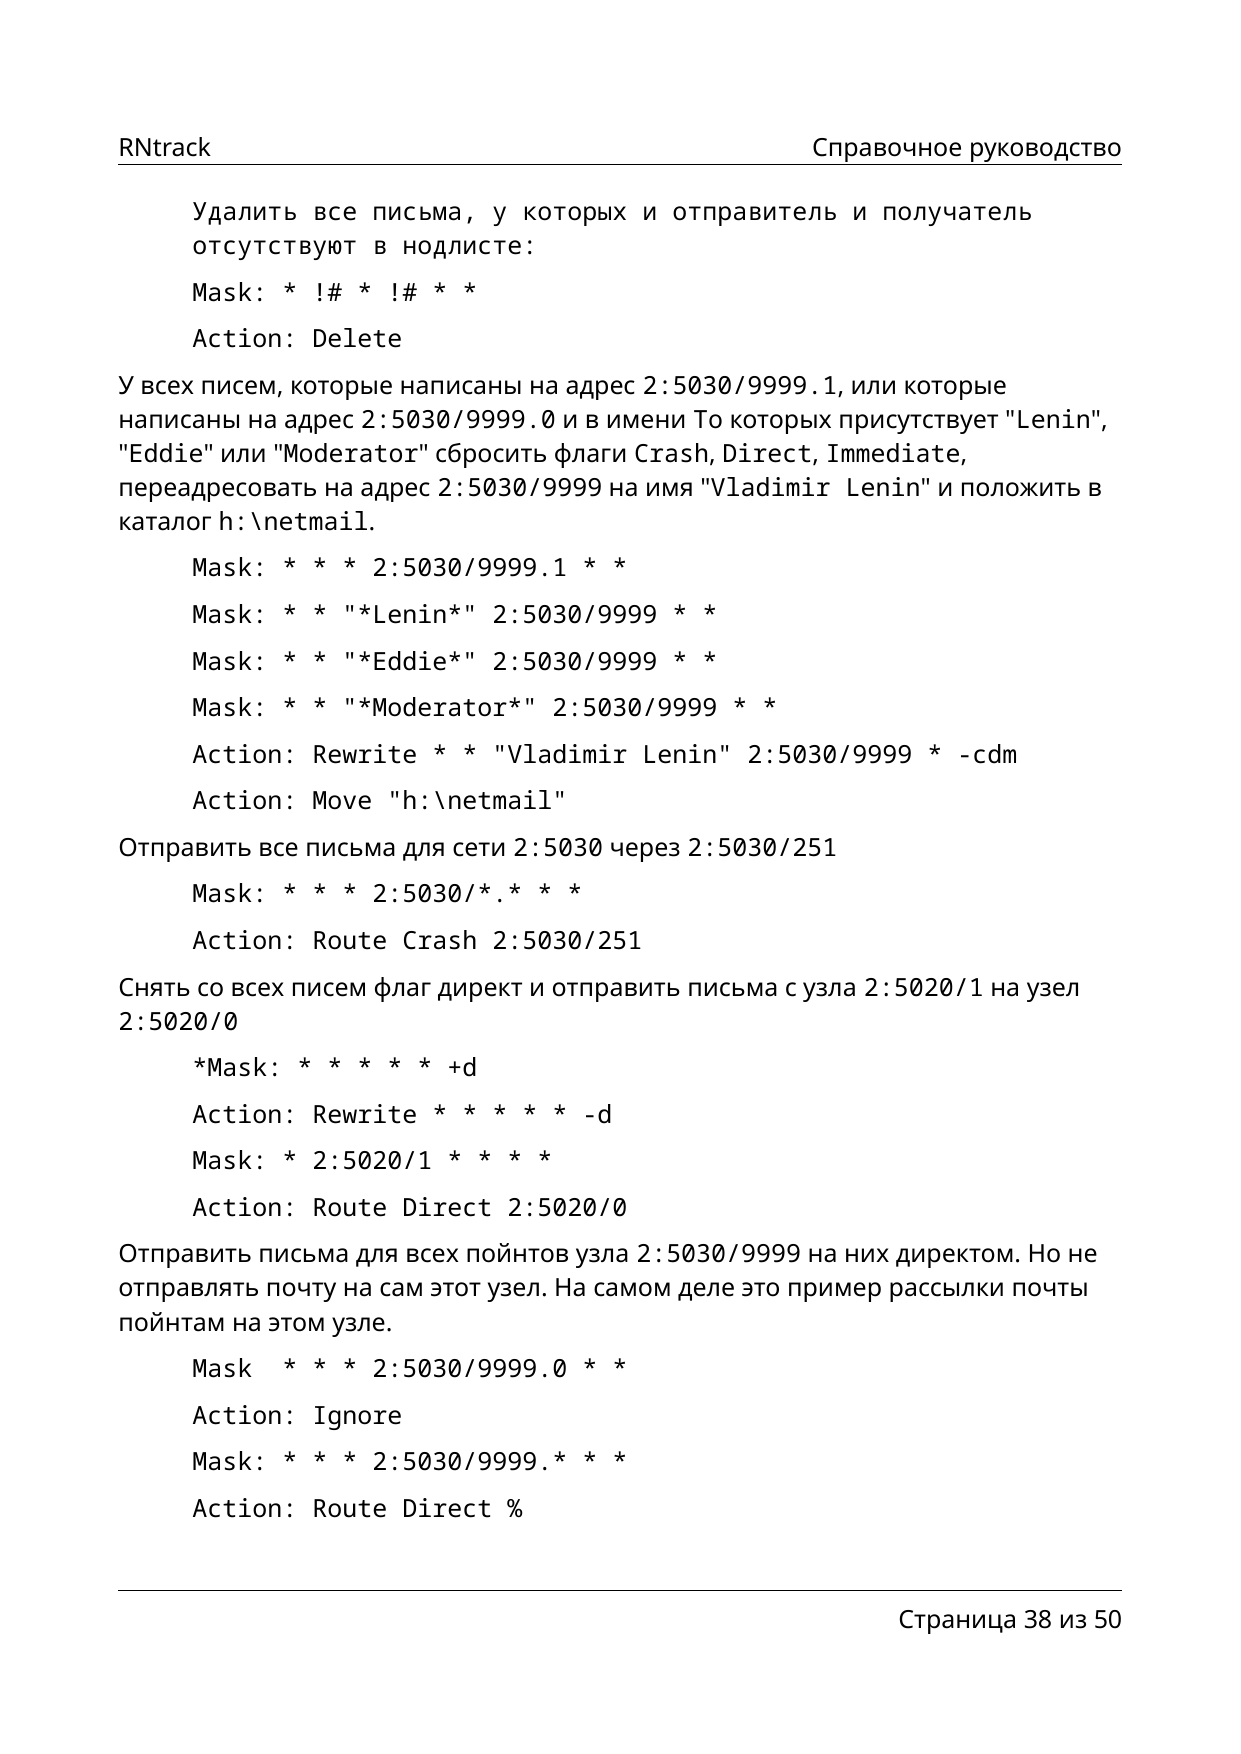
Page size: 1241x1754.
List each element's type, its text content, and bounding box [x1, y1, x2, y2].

text Mask * * * 2:5030/9999.0 * * [192, 1351, 1122, 1385]
text Mask: * !# * !# * * [192, 274, 1122, 308]
text Action: Rewrite * * "Vladimir Lenin" 2:5030/9999 * -cdm [192, 736, 1122, 770]
text Action: Move "h:\netmail" [192, 783, 1122, 817]
text *Mask: * * * * * +d [192, 1050, 1122, 1084]
text Action: Delete [192, 321, 1122, 355]
text Mask: * * * 2:5030/9999.1 * * [192, 550, 1122, 584]
text Отправить письма для всех пойнтов узла 2:5030/9999 на них директом. Но не отправлять почту на сам этот узел. На самом деле это пример рассылки почты пойнтам на этом узле. [118, 1236, 1122, 1338]
text Mask: * * * 2:5030/9999.* * * [192, 1444, 1122, 1478]
text Action: Ignore [192, 1397, 1122, 1431]
text Action: Route Direct 2:5020/0 [192, 1189, 1122, 1223]
text Action: Route Crash 2:5030/251 [192, 923, 1122, 957]
text Mask: * * * 2:5030/*.* * * [192, 876, 1122, 910]
text Mask: * * "*Moderator*" 2:5030/9999 * * [192, 690, 1122, 724]
text Отправить все письма для сети 2:5030 через 2:5030/251 [118, 829, 1122, 863]
text Mask: * * "*Lenin*" 2:5030/9999 * * [192, 597, 1122, 631]
text Удалить все письма, у которых и отправитель и получатель отсутствуют в нодлисте: [192, 193, 1122, 262]
text Mask: * * "*Eddie*" 2:5030/9999 * * [192, 643, 1122, 677]
text Mask: * 2:5020/1 * * * * [192, 1143, 1122, 1177]
text Action: Rewrite * * * * * -d [192, 1096, 1122, 1130]
text Снять со всех писем флаг директ и отправить письма с узла 2:5020/1 на узел 2:5020/0 [118, 969, 1122, 1037]
text У всех писем, которые написаны на адрес 2:5030/9999.1, или которые написаны на адрес 2:5030/9999.0 и в имени To которых присутствует "Lenin", "Eddie" или "Moderator" сбросить флаги Crash, Direct, Immediate, переадресовать на адрес 2:5030/9999 на имя "Vladimir Lenin" и положить в каталог h:\netmail. [118, 367, 1122, 538]
text Action: Route Direct % [192, 1490, 1122, 1524]
